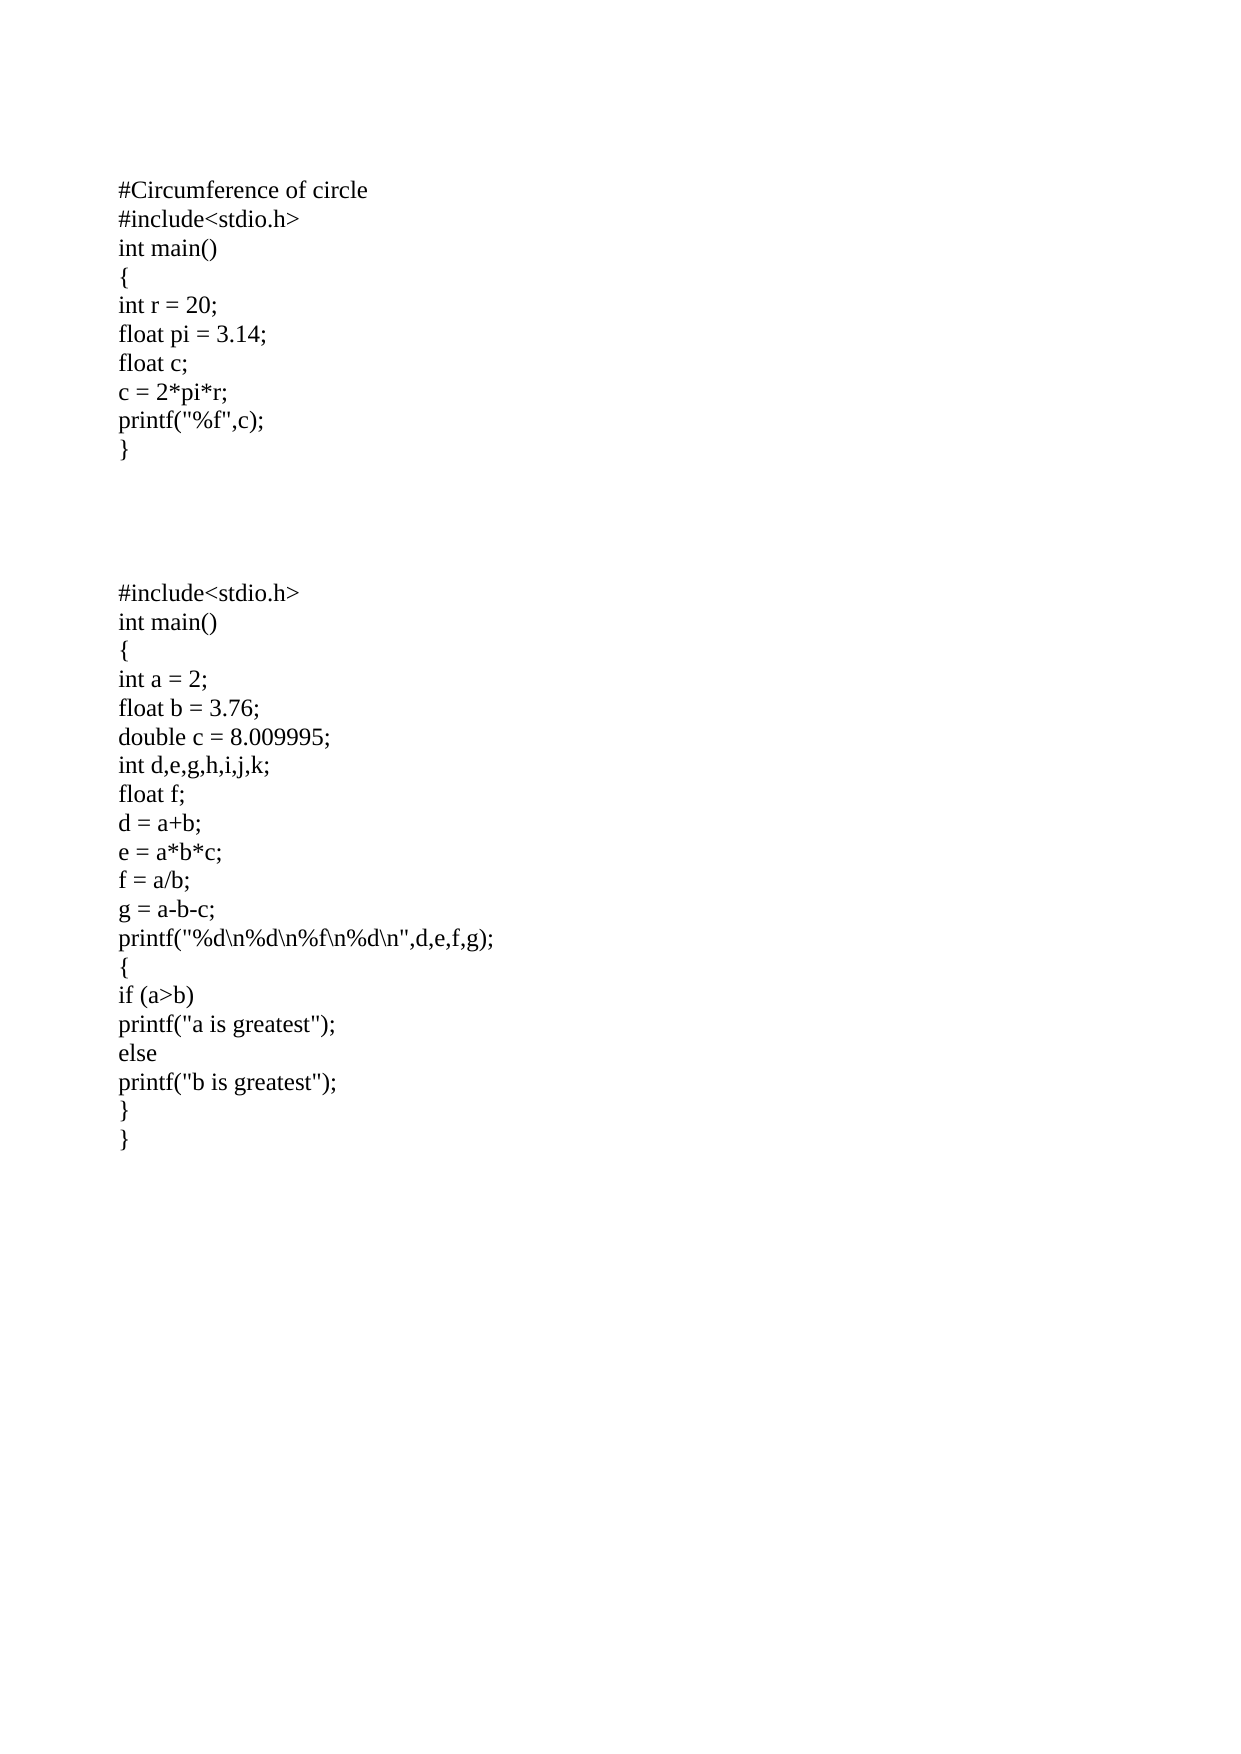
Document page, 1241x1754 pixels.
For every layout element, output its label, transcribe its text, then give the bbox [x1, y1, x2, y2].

text double c = 8.009995; [118, 722, 1122, 751]
text #include<stdio.h> [118, 578, 1122, 607]
text int a = 2; [118, 664, 1122, 693]
text float f; [118, 779, 1122, 808]
text { [118, 262, 1122, 291]
text } [118, 1124, 1122, 1153]
text printf("%d\n%d\n%f\n%d\n",d,e,f,g); [118, 923, 1122, 952]
text float c; [118, 348, 1122, 377]
text #include<stdio.h> [118, 204, 1122, 233]
text { [118, 636, 1122, 664]
text int d,e,g,h,i,j,k; [118, 751, 1122, 779]
text g = a-b-c; [118, 894, 1122, 923]
text printf("b is greatest"); [118, 1067, 1122, 1096]
text float b = 3.76; [118, 693, 1122, 722]
text c = 2*pi*r; [118, 377, 1122, 406]
text printf("%f",c); [118, 406, 1122, 434]
text } [118, 1096, 1122, 1124]
text printf("a is greatest"); [118, 1009, 1122, 1038]
text if (a>b) [118, 981, 1122, 1009]
text e = a*b*c; [118, 837, 1122, 866]
text f = a/b; [118, 866, 1122, 894]
text int main() [118, 607, 1122, 636]
text int r = 20; [118, 291, 1122, 319]
text d = a+b; [118, 808, 1122, 837]
text #Circumference of circle [118, 176, 1122, 204]
text int main() [118, 233, 1122, 262]
text else [118, 1038, 1122, 1067]
text float pi = 3.14; [118, 319, 1122, 348]
text { [118, 952, 1122, 981]
text } [118, 434, 1122, 463]
